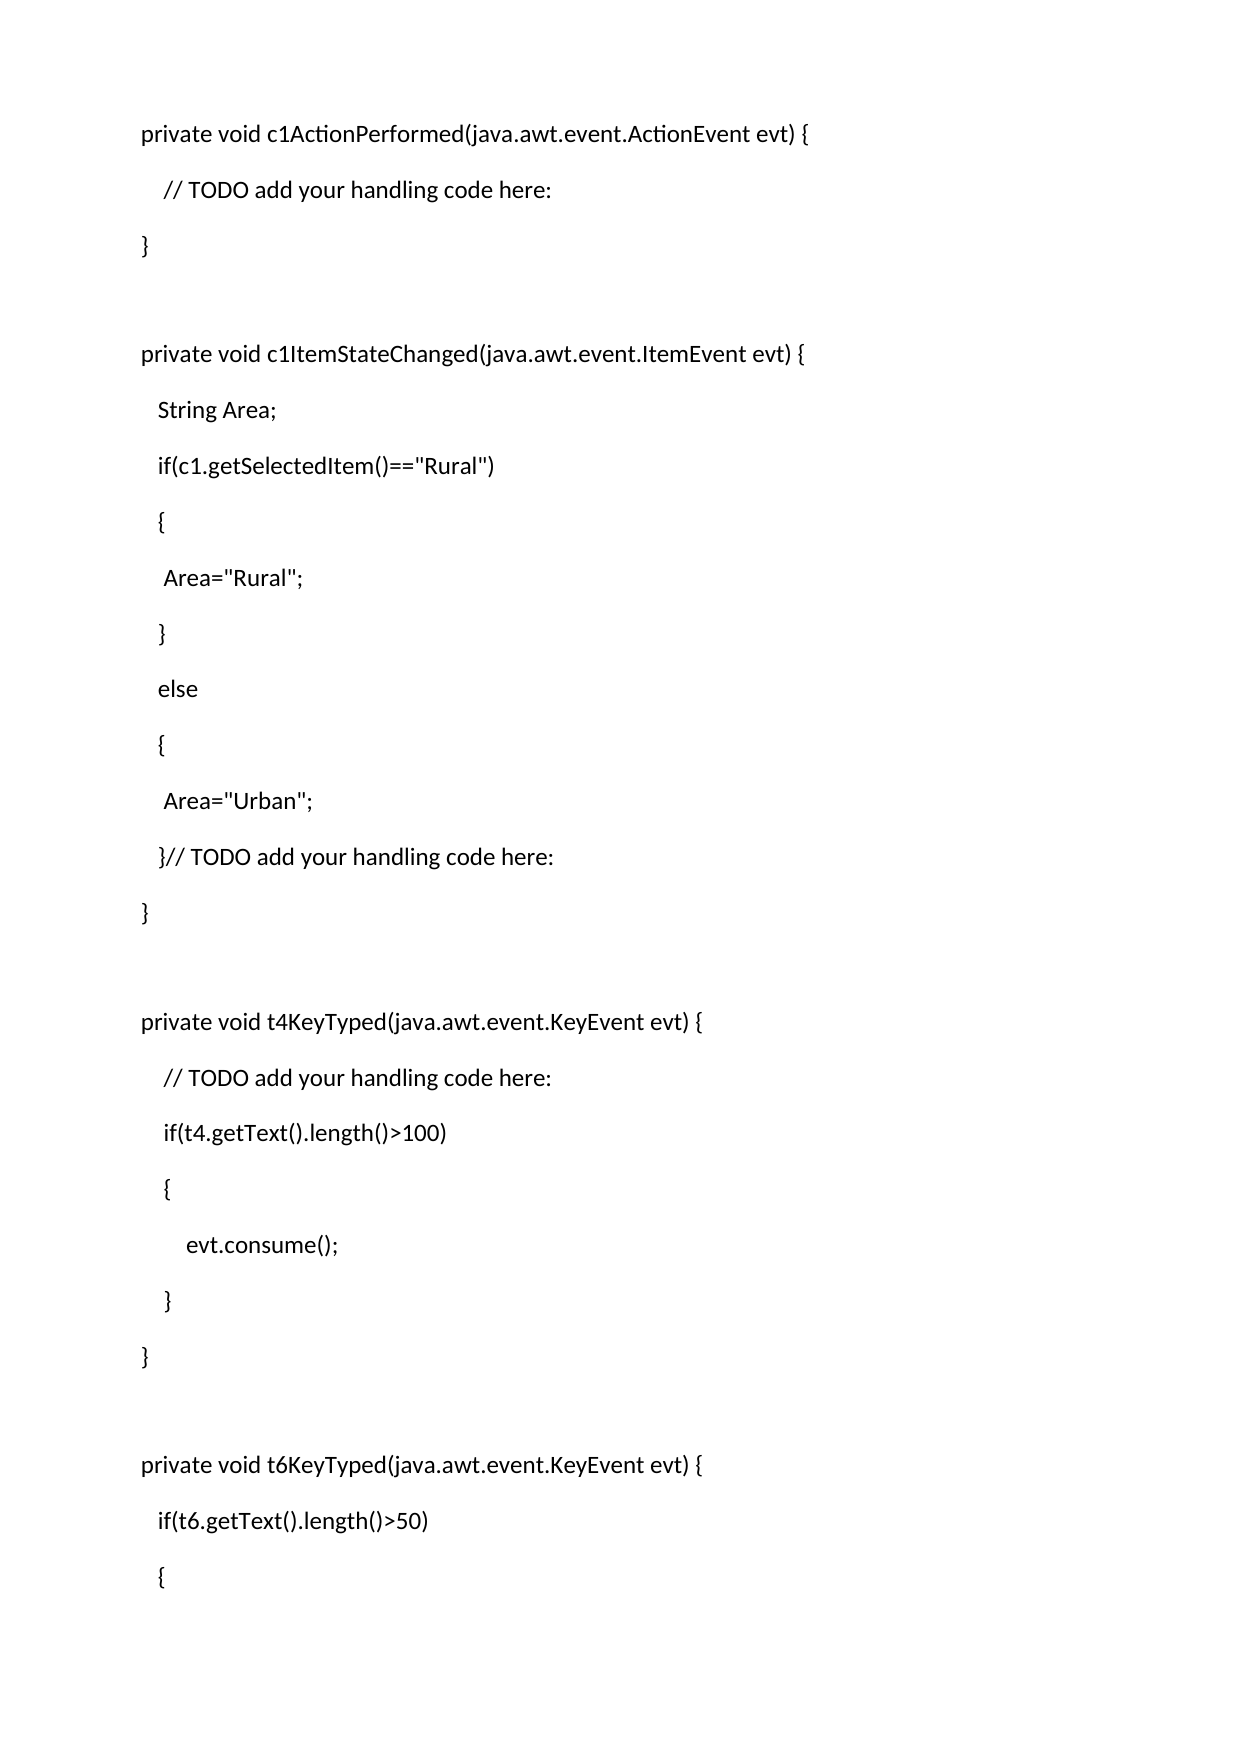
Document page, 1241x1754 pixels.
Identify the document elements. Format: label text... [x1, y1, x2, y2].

text String Area; [118, 394, 1122, 425]
text }// TODO add your handling code here: [118, 841, 1122, 872]
text { [118, 729, 1122, 760]
text private void c1ActionPerformed(java.awt.event.ActionEvent evt) { [118, 118, 1122, 149]
text evt.consume(); [118, 1229, 1122, 1260]
text { [118, 506, 1122, 537]
text if(t4.getText().length()>100) [118, 1117, 1122, 1148]
text } [118, 897, 1122, 927]
text private void t6KeyTyped(java.awt.event.KeyEvent evt) { [118, 1450, 1122, 1480]
text { [118, 1561, 1122, 1592]
text if(c1.getSelectedItem()=="Rural") [118, 450, 1122, 481]
text if(t6.getText().length()>50) [118, 1506, 1122, 1536]
text // TODO add your handling code here: [118, 174, 1122, 204]
text } [118, 618, 1122, 648]
text Area="Rural"; [118, 562, 1122, 592]
text else [118, 674, 1122, 704]
text Area="Urban"; [118, 785, 1122, 816]
text } [118, 1341, 1122, 1371]
text { [118, 1173, 1122, 1204]
text private void c1ItemStateChanged(java.awt.event.ItemEvent evt) { [118, 339, 1122, 369]
text } [118, 1285, 1122, 1316]
text } [118, 230, 1122, 260]
text private void t4KeyTyped(java.awt.event.KeyEvent evt) { [118, 1006, 1122, 1036]
text // TODO add your handling code here: [118, 1062, 1122, 1092]
